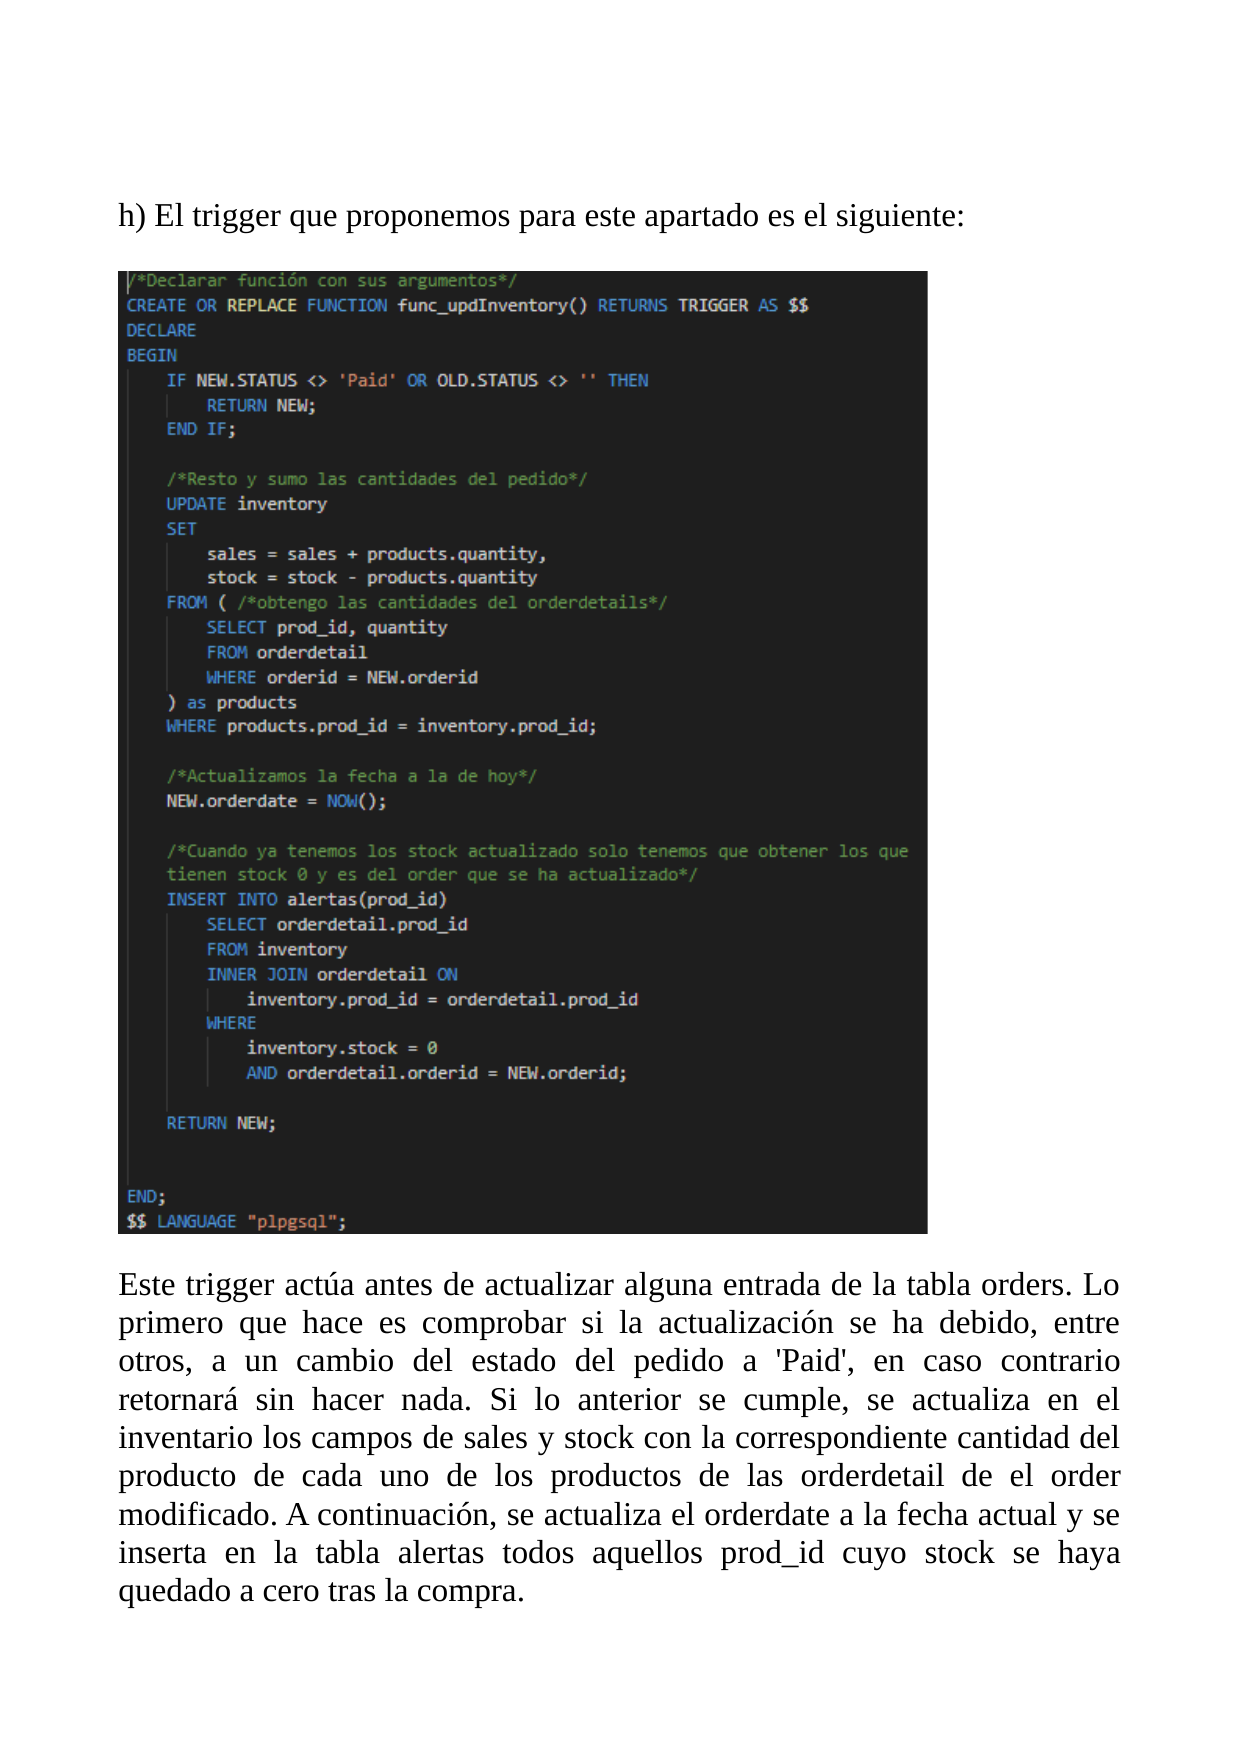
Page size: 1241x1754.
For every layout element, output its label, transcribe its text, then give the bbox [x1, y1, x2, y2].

text h) El trigger que proponemos para este apartado es el siguiente: [118, 195, 1122, 233]
text Este trigger actúa antes de actualizar alguna entrada de la tabla orders. Lo primero que hace es comprobar si la actualización se ha debido, entre otros, a un cambio del estado del pedido a 'Paid', en caso contrario retornará sin hacer nada. Si lo anterior se cumple, se actualiza en el inventario los campos de sales y stock con la correspondiente cantidad del producto de cada uno de los productos de las orderdetail de el order modificado. A continuación, se actualiza el orderdate a la fecha actual y se inserta en la tabla alertas todos aquellos prod_id cuyo stock se haya quedado a cero tras la compra. [118, 1264, 1122, 1609]
